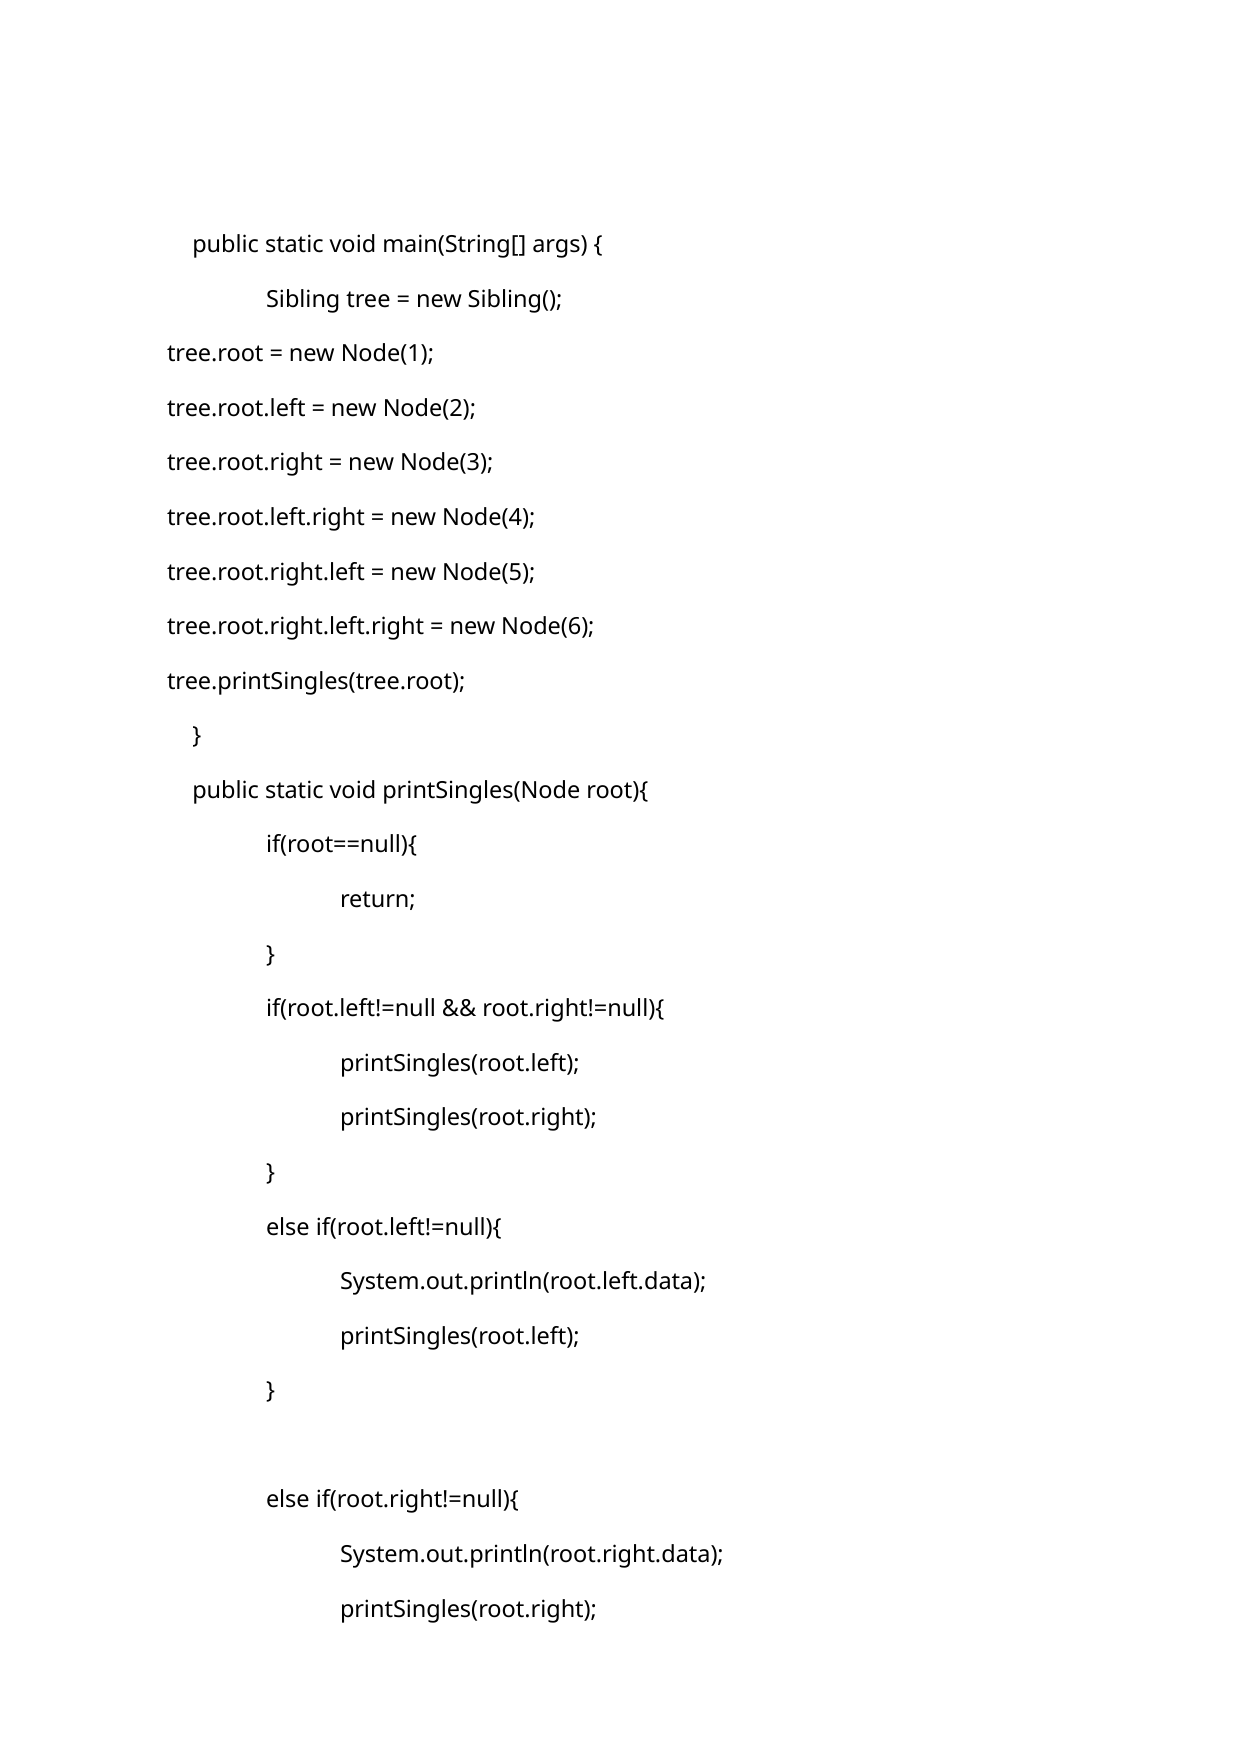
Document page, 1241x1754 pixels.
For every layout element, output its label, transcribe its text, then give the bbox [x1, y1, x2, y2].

text else if(root.right!=null){ [118, 1483, 1122, 1515]
text Sibling tree = new Sibling(); [118, 282, 1122, 314]
text printSingles(root.left); [118, 1319, 1122, 1351]
text tree.root = new Node(1); [118, 336, 1122, 368]
text if(root.left!=null && root.right!=null){ [118, 991, 1122, 1023]
text printSingles(root.left); [118, 1046, 1122, 1078]
text tree.root.right.left = new Node(5); [118, 555, 1122, 587]
text public static void main(String[] args) { [118, 227, 1122, 259]
text tree.root.right = new Node(3); [118, 446, 1122, 478]
text } [118, 718, 1122, 751]
text } [118, 937, 1122, 969]
text printSingles(root.right); [118, 1101, 1122, 1133]
text } [118, 1373, 1122, 1406]
text System.out.println(root.right.data); [118, 1537, 1122, 1569]
text tree.root.left = new Node(2); [118, 391, 1122, 423]
text else if(root.left!=null){ [118, 1210, 1122, 1242]
text public static void printSingles(Node root){ [118, 773, 1122, 805]
text tree.root.right.left.right = new Node(6); [118, 609, 1122, 641]
text return; [118, 882, 1122, 914]
text printSingles(root.right); [118, 1592, 1122, 1624]
text if(root==null){ [118, 828, 1122, 860]
text } [118, 1155, 1122, 1187]
text System.out.println(root.left.data); [118, 1264, 1122, 1296]
text tree.root.left.right = new Node(4); [118, 500, 1122, 532]
text tree.printSingles(tree.root); [118, 664, 1122, 696]
